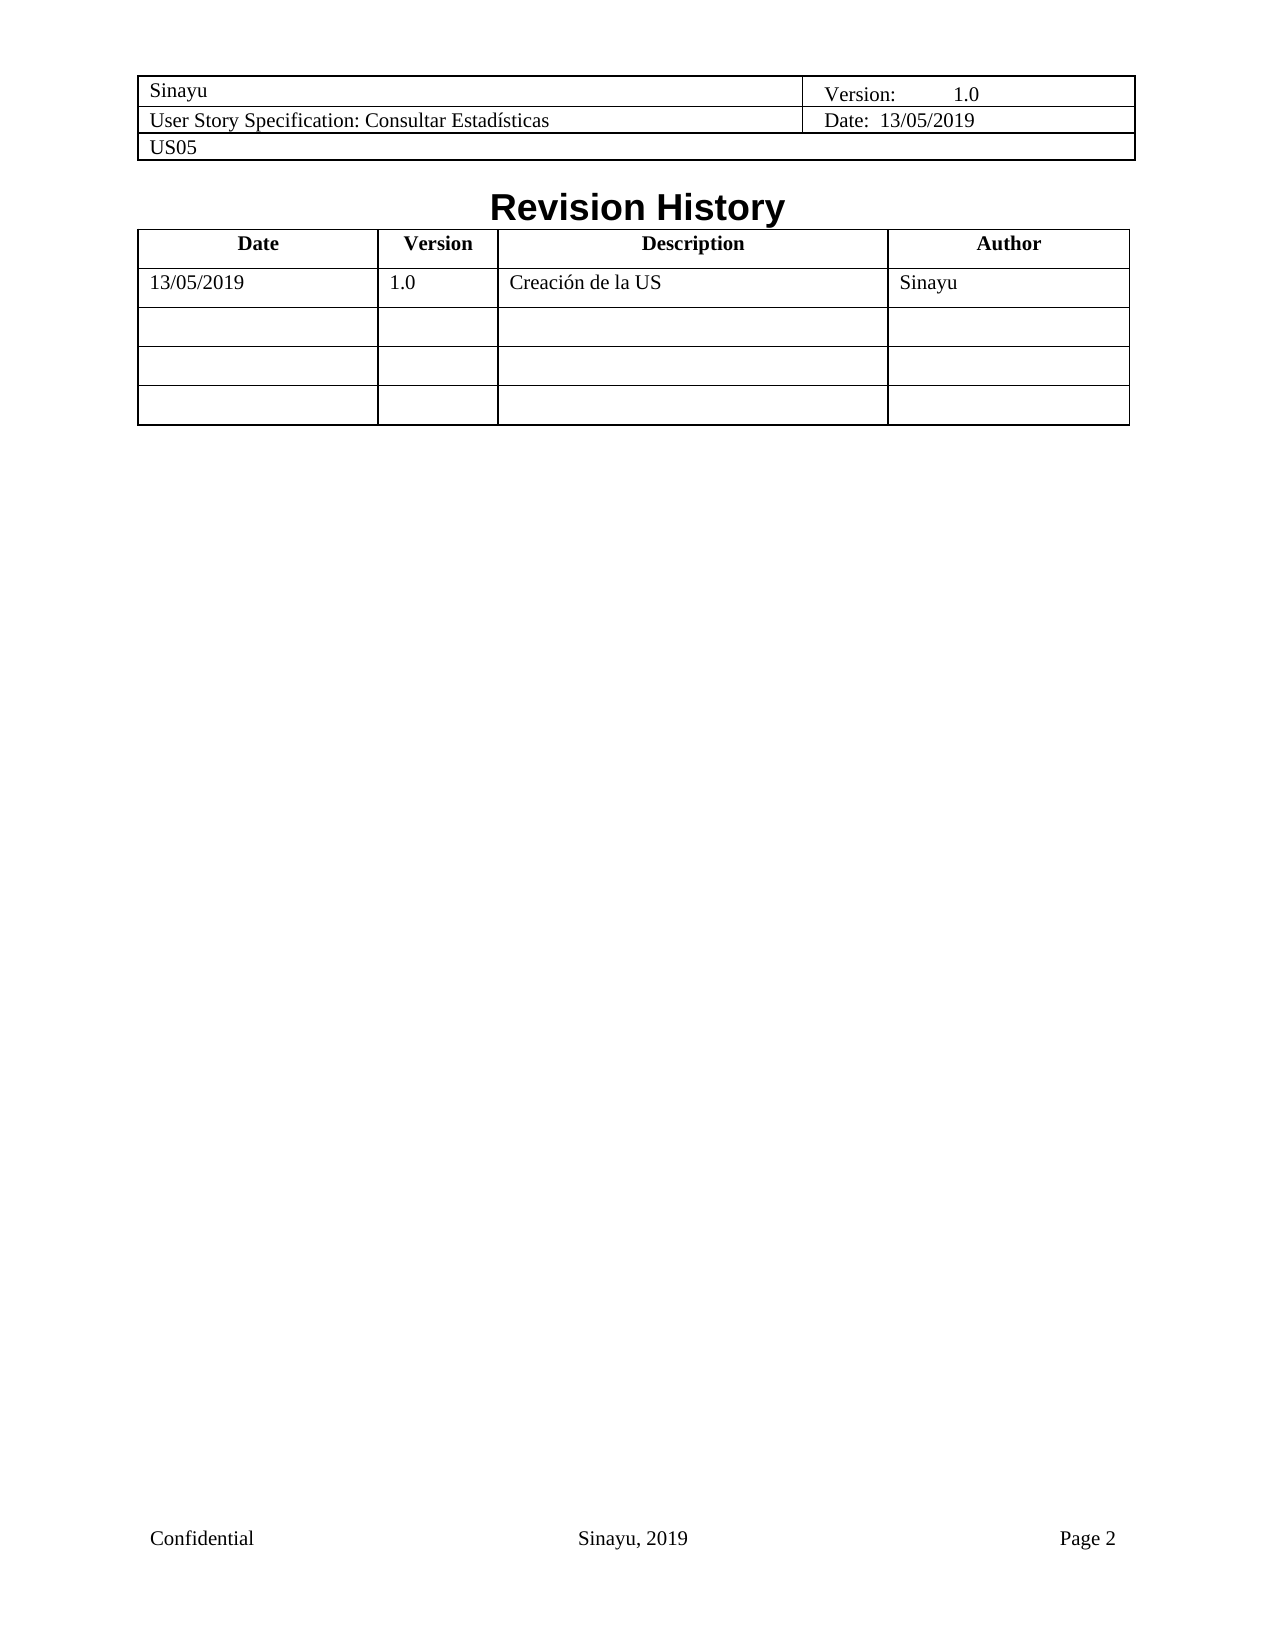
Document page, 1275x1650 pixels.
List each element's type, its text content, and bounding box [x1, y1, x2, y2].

table_cell [499, 308, 887, 346]
table_cell [499, 347, 887, 385]
table_cell [379, 347, 497, 385]
table_cell [139, 308, 377, 346]
table_header Date [139, 230, 377, 268]
table_cell [379, 386, 497, 424]
table_cell 13/05/2019 [139, 269, 377, 307]
table_cell [139, 386, 377, 424]
table_header Description [499, 230, 887, 268]
table_cell Sinayu [889, 269, 1129, 307]
table_header Author [889, 230, 1129, 268]
table_cell Creación de la US [499, 269, 887, 307]
table_cell [379, 308, 497, 346]
table_cell 1.0 [379, 269, 497, 307]
subtitle Revision History [150, 185, 1125, 228]
table_cell [499, 386, 887, 424]
table_cell [889, 347, 1129, 385]
table_cell [889, 308, 1129, 346]
table_cell [139, 347, 377, 385]
table_cell [889, 386, 1129, 424]
table_header Version [379, 230, 497, 268]
